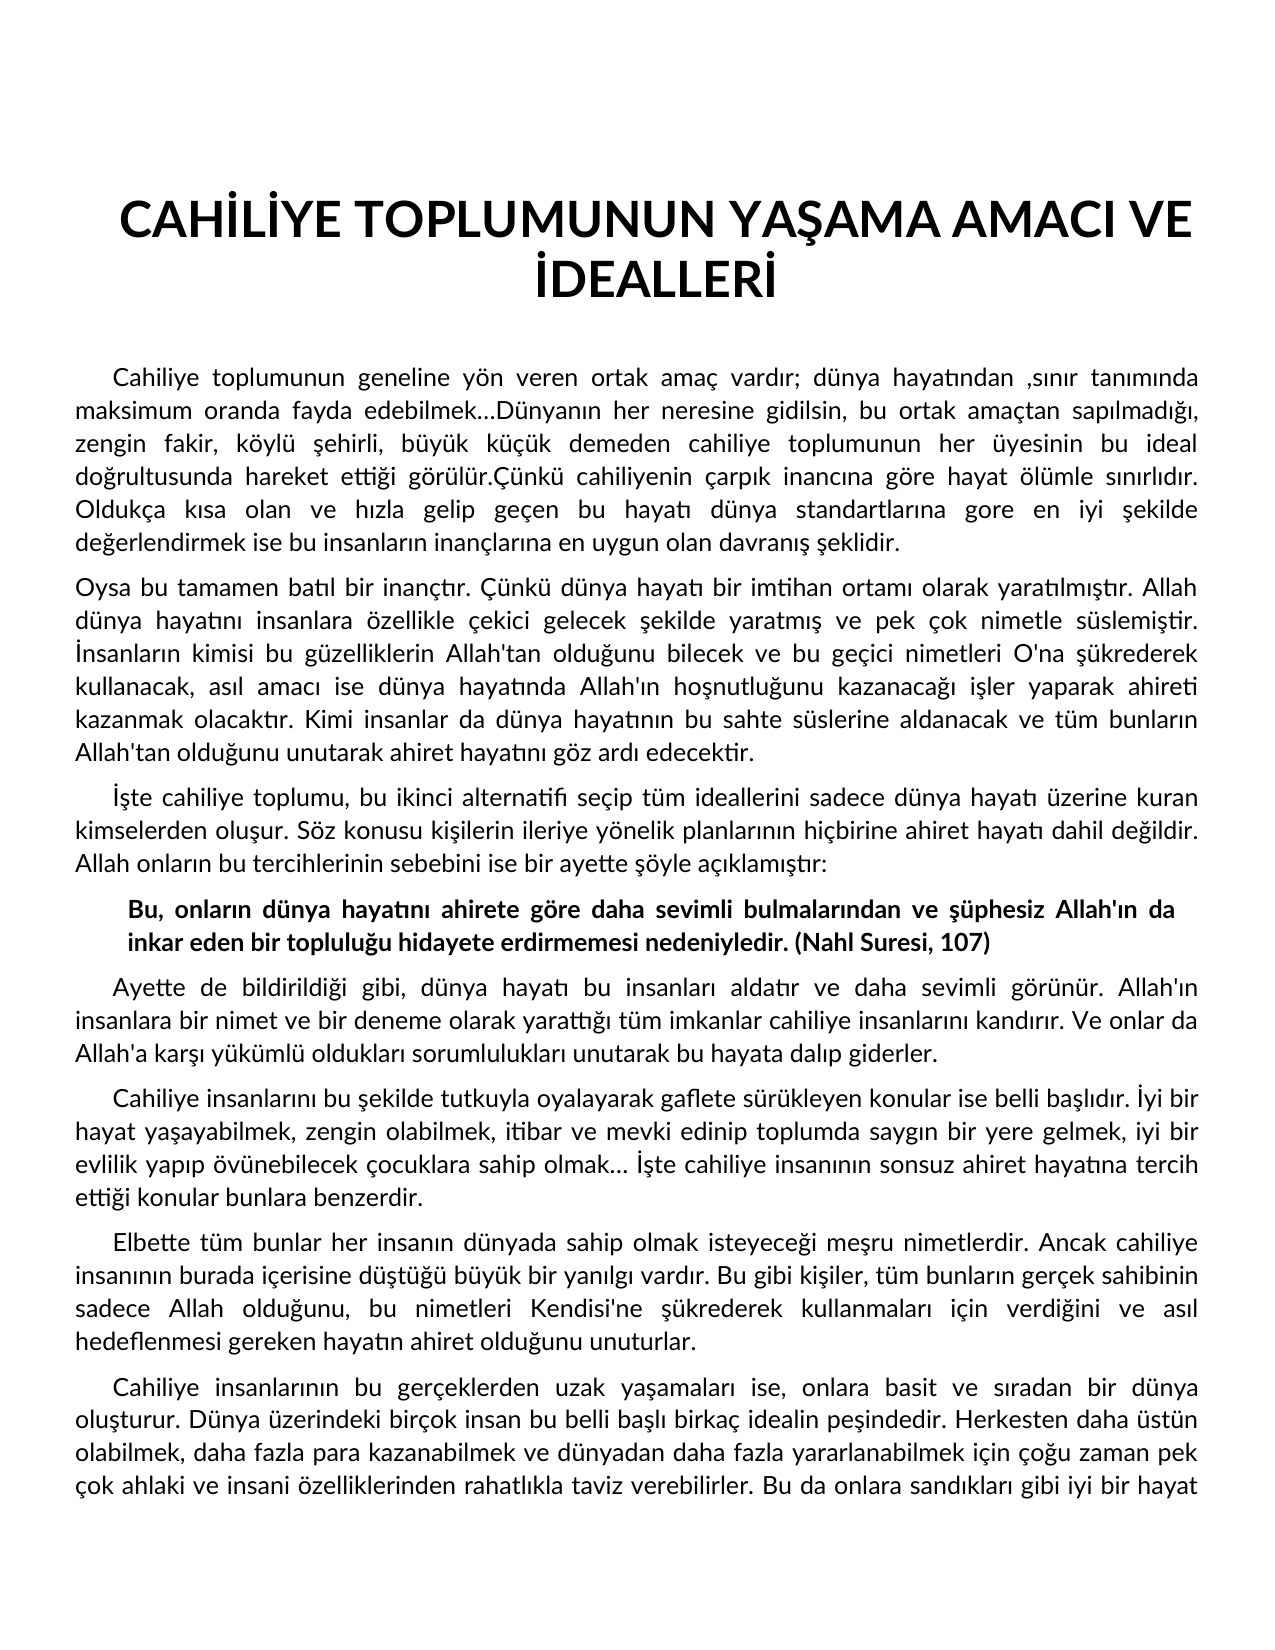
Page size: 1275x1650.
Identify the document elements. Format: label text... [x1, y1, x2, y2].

text İşte cahiliye toplumu, bu ikinci alternatifi seçip tüm ideallerini sadece dünya hayatı üzerine kuran kimselerden oluşur. Söz konusu kişilerin ileriye yönelik planlarının hiçbirine ahiret hayatı dahil değildir. Allah onların bu tercihlerinin sebebini ise bir ayette şöyle açıklamıştır: [75, 782, 1200, 878]
text Elbette tüm bunlar her insanın dünyada sahip olmak isteyeceği meşru nimetlerdir. Ancak cahiliye insanının burada içerisine düştüğü büyük bir yanılgı vardır. Bu gibi kişiler, tüm bunların gerçek sahibinin sadece Allah olduğunu, bu nimetleri Kendisi'ne şükrederek kullanmaları için verdiğini ve asıl hedeflenmesi gereken hayatın ahiret olduğunu unuturlar. [75, 1227, 1200, 1356]
text Bu, onların dünya hayatını ahirete göre daha sevimli bulmalarından ve şüphesiz Allah'ın da inkar eden bir topluluğu hidayete erdirmemesi nedeniyledir. (Nahl Suresi, 107) [127, 893, 1177, 956]
text Oysa bu tamamen batıl bir inançtır. Çünkü dünya hayatı bir imtihan ortamı olarak yaratılmıştır. Allah dünya hayatını insanlara özellikle çekici gelecek şekilde yaratmış ve pek çok nimetle süslemiştir. İnsanların kimisi bu güzelliklerin Allah'tan olduğunu bilecek ve bu geçici nimetleri O'na şükrederek kullanacak, asıl amacı ise dünya hayatında Allah'ın hoşnutluğunu kazanacağı işler yaparak ahireti kazanmak olacaktır. Kimi insanlar da dünya hayatının bu sahte süslerine aldanacak ve tüm bunların Allah'tan olduğunu unutarak ahiret hayatını göz ardı edecektir. [75, 572, 1200, 767]
text Cahiliye toplumunun geneline yön veren ortak amaç vardır; dünya hayatından ,sınır tanımında maksimum oranda fayda edebilmek…Dünyanın her neresine gidilsin, bu ortak amaçtan sapılmadığı, zengin fakir, köylü şehirli, büyük küçük demeden cahiliye toplumunun her üyesinin bu ideal doğrultusunda hareket ettiği görülür.Çünkü cahiliyenin çarpık inancına göre hayat ölümle sınırlıdır. Oldukça kısa olan ve hızla gelip geçen bu hayatı dünya standartlarına gore en iyi şekilde değerlendirmek ise bu insanların inançlarına en uygun olan davranış şeklidir. [75, 362, 1200, 557]
text Cahiliye insanlarının bu gerçeklerden uzak yaşamaları ise, onlara basit ve sıradan bir dünya oluşturur. Dünya üzerindeki birçok insan bu belli başlı birkaç idealin peşindedir. Herkesten daha üstün olabilmek, daha fazla para kazanabilmek ve dünyadan daha fazla yararlanabilmek için çoğu zaman pek çok ahlaki ve insani özelliklerinden rahatlıkla taviz verebilirler. Bu da onlara sandıkları gibi iyi bir hayat [75, 1371, 1200, 1500]
text Cahiliye insanlarını bu şekilde tutkuyla oyalayarak gaflete sürükleyen konular ise belli başlıdır. İyi bir hayat yaşayabilmek, zengin olabilmek, itibar ve mevki edinip toplumda saygın bir yere gelmek, iyi bir evlilik yapıp övünebilecek çocuklara sahip olmak… İşte cahiliye insanının sonsuz ahiret hayatına tercih ettiği konular bunlara benzerdir. [75, 1083, 1200, 1212]
subtitle CAHİLİYE TOPLUMUNUN YAŞAMA AMACI VE İDEALLERİ [112, 188, 1200, 308]
text Ayette de bildirildiği gibi, dünya hayatı bu insanları aldatır ve daha sevimli görünür. Allah'ın insanlara bir nimet ve bir deneme olarak yarattığı tüm imkanlar cahiliye insanlarını kandırır. Ve onlar da Allah'a karşı yükümlü oldukları sorumlulukları unutarak bu hayata dalıp giderler. [75, 972, 1200, 1067]
